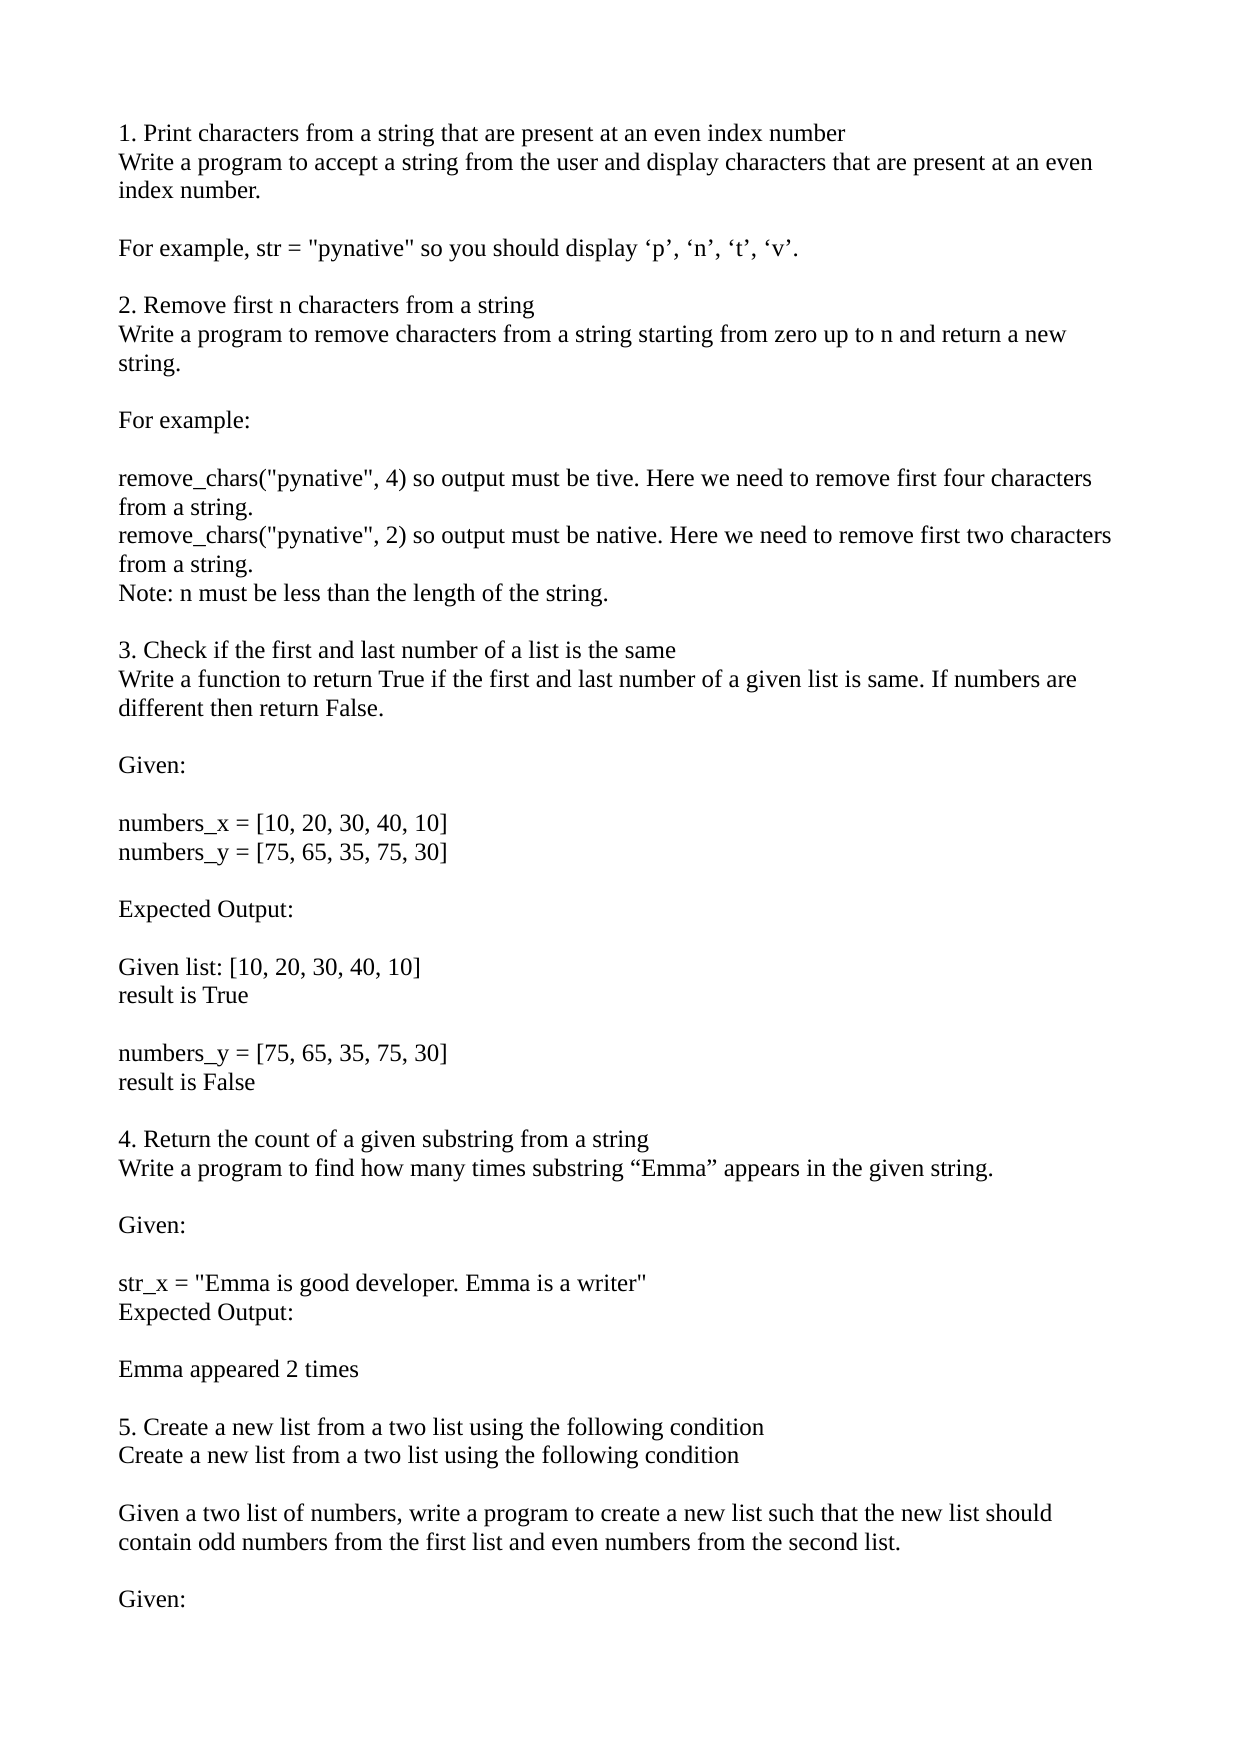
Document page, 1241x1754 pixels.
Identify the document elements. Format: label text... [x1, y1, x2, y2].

text numbers_y = [75, 65, 35, 75, 30] [118, 1038, 1122, 1067]
text Given: [118, 751, 1122, 779]
text 3. Check if the first and last number of a list is the same [118, 636, 1122, 664]
text For example: [118, 406, 1122, 434]
text Note: n must be less than the length of the string. [118, 578, 1122, 607]
text Write a function to return True if the first and last number of a given list is same. If numbers are different then return False. [118, 664, 1122, 722]
text 2. Remove first n characters from a string [118, 291, 1122, 319]
text 1. Print characters from a string that are present at an even index number [118, 118, 1122, 147]
text remove_chars("pynative", 4) so output must be tive. Here we need to remove first four characters from a string. [118, 463, 1122, 521]
text result is False [118, 1067, 1122, 1096]
text str_x = "Emma is good developer. Emma is a writer" [118, 1268, 1122, 1297]
text Given a two list of numbers, write a program to create a new list such that the new list should contain odd numbers from the first list and even numbers from the second list. [118, 1498, 1122, 1556]
text numbers_x = [10, 20, 30, 40, 10] [118, 808, 1122, 837]
text For example, str = "pynative" so you should display ‘p’, ‘n’, ‘t’, ‘v’. [118, 233, 1122, 262]
text Write a program to find how many times substring “Emma” appears in the given string. [118, 1153, 1122, 1182]
text Given: [118, 1211, 1122, 1239]
text Emma appeared 2 times [118, 1354, 1122, 1383]
text Write a program to accept a string from the user and display characters that are present at an even index number. [118, 147, 1122, 204]
text 5. Create a new list from a two list using the following condition [118, 1412, 1122, 1441]
text remove_chars("pynative", 2) so output must be native. Here we need to remove first two characters from a string. [118, 521, 1122, 578]
text Expected Output: [118, 1297, 1122, 1326]
text Write a program to remove characters from a string starting from zero up to n and return a new string. [118, 319, 1122, 377]
text result is True [118, 981, 1122, 1009]
text numbers_y = [75, 65, 35, 75, 30] [118, 837, 1122, 866]
text Given: [118, 1584, 1122, 1613]
text Create a new list from a two list using the following condition [118, 1441, 1122, 1469]
text Expected Output: [118, 894, 1122, 923]
text Given list: [10, 20, 30, 40, 10] [118, 952, 1122, 981]
text 4. Return the count of a given substring from a string [118, 1124, 1122, 1153]
